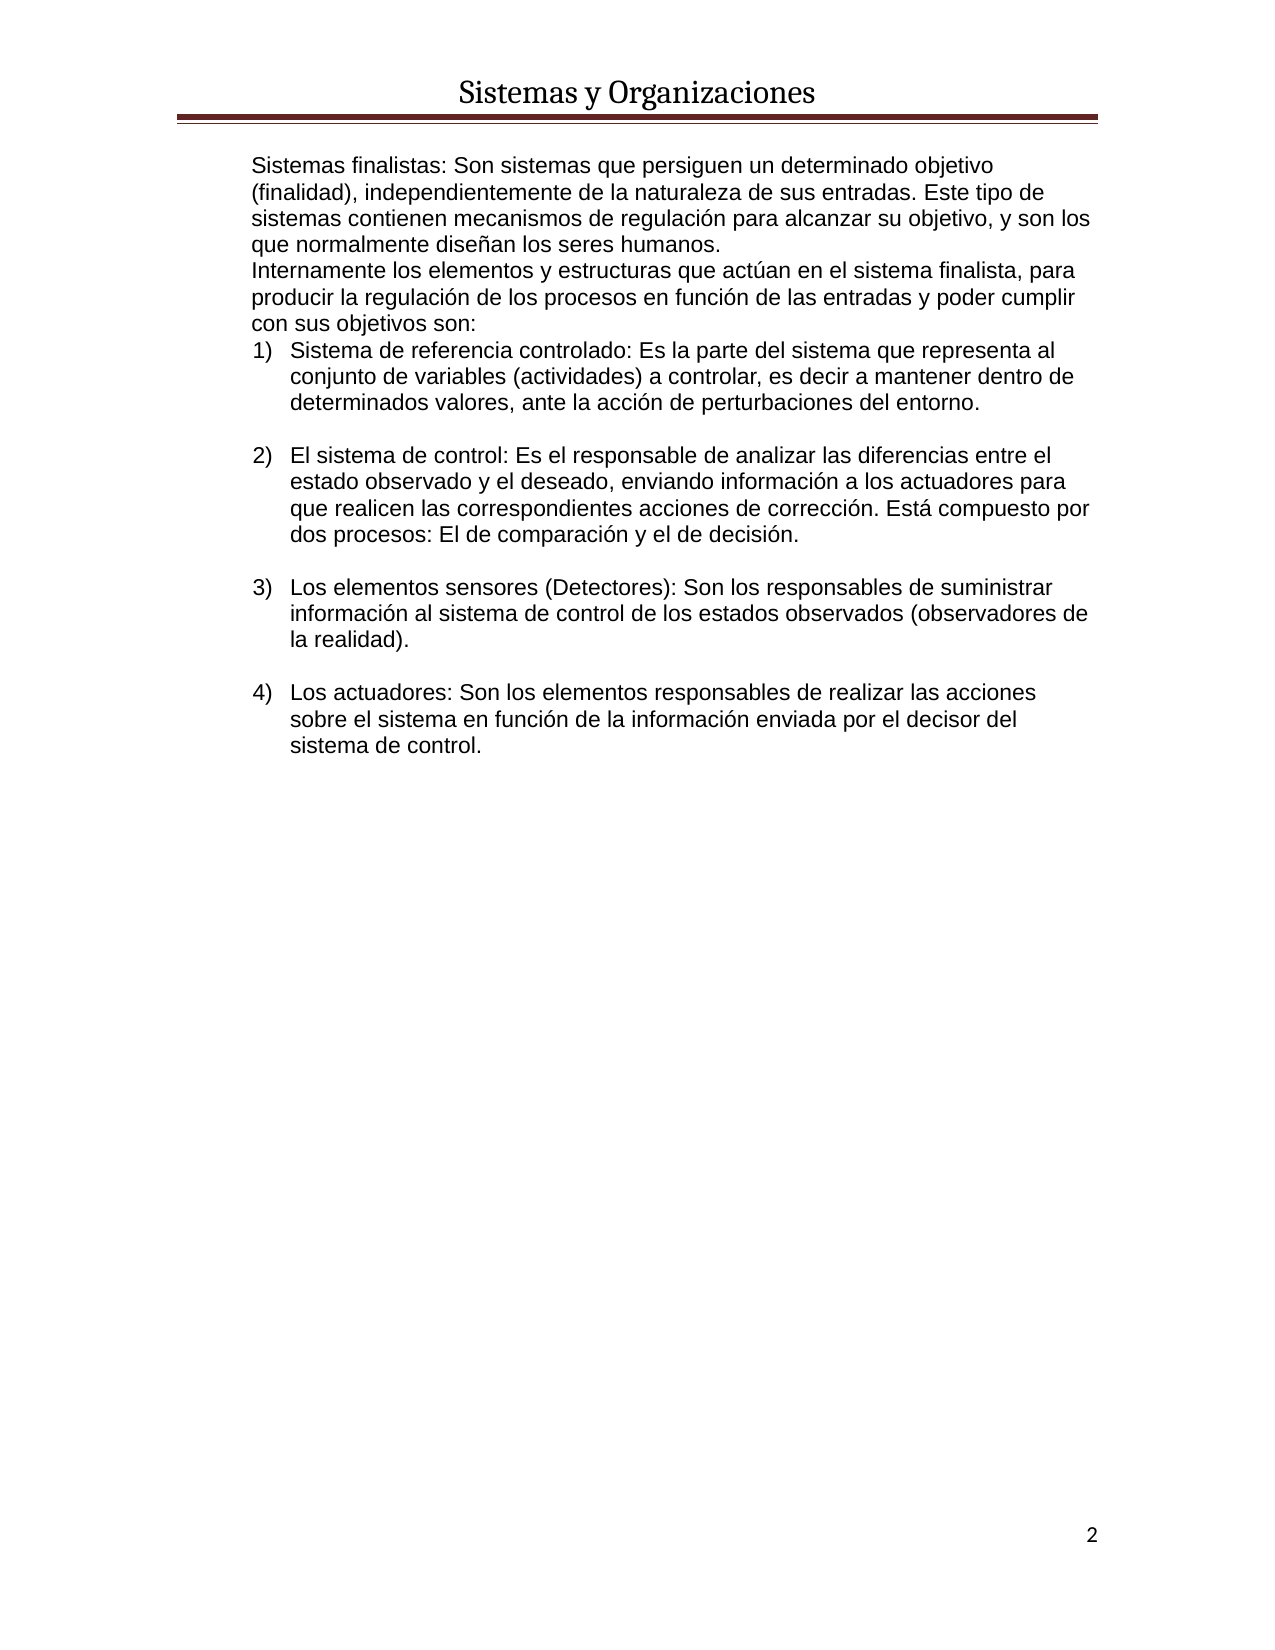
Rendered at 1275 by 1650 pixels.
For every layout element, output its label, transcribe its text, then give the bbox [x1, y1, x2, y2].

list Sistemas finalistas: Son sistemas que persiguen un determinado objetivo (finalidad), independientemente de la naturaleza de sus entradas. Este tipo de sistemas contienen mecanismos de regulación para alcanzar su objetivo, y son los que normalmente diseñan los seres humanos. [251, 152, 1098, 257]
list Sistema de referencia controlado: Es la parte del sistema que representa al conjunto de variables (actividades) a controlar, es decir a mantener dentro de determinados valores, ante la acción de perturbaciones del entorno. [252, 337, 1098, 416]
list Los elementos sensores (Detectores): Son los responsables de suministrar información al sistema de control de los estados observados (observadores de la realidad). [252, 574, 1098, 653]
list El sistema de control: Es el responsable de analizar las diferencias entre el estado observado y el deseado, enviando información a los actuadores para que realicen las correspondientes acciones de corrección. Está compuesto por dos procesos: El de comparación y el de decisión. [252, 442, 1098, 547]
text Internamente los elementos y estructuras que actúan en el sistema finalista, para producir la regulación de los procesos en función de las entradas y poder cumplir con sus objetivos son: [251, 257, 1098, 337]
list Los actuadores: Son los elementos responsables de realizar las acciones sobre el sistema en función de la información enviada por el decisor del sistema de control. [252, 679, 1098, 758]
